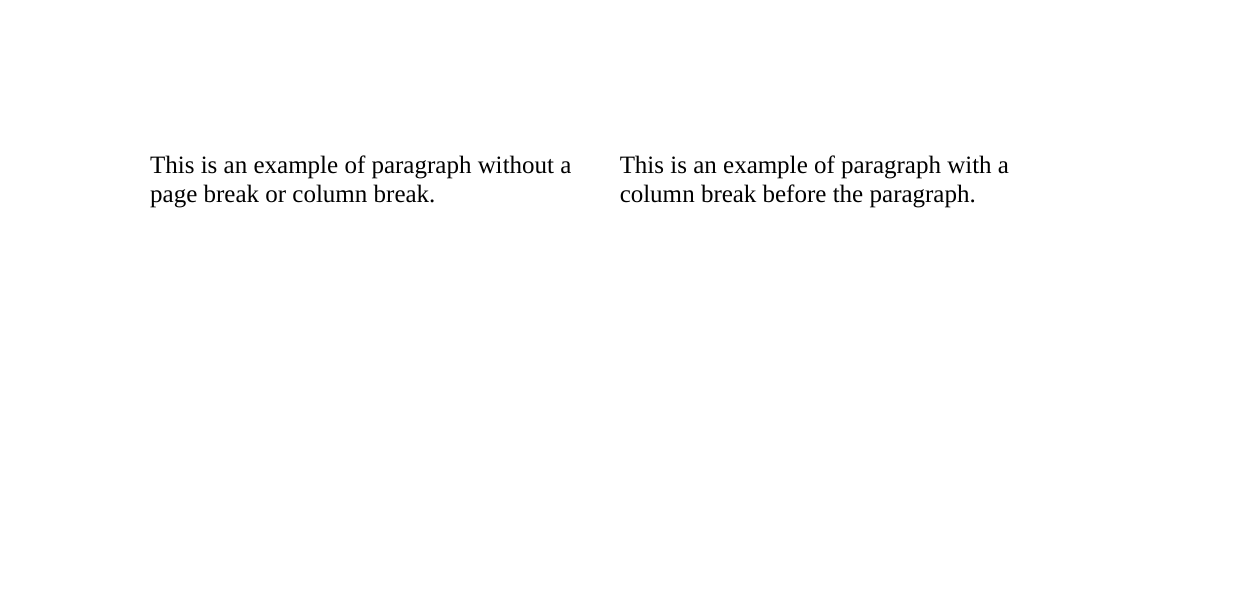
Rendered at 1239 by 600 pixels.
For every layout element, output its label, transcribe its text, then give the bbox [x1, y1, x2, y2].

text This is an example of paragraph with a column break before the paragraph. [619, 150, 1089, 207]
text This is an example of paragraph without a page break or column break. [150, 150, 619, 207]
